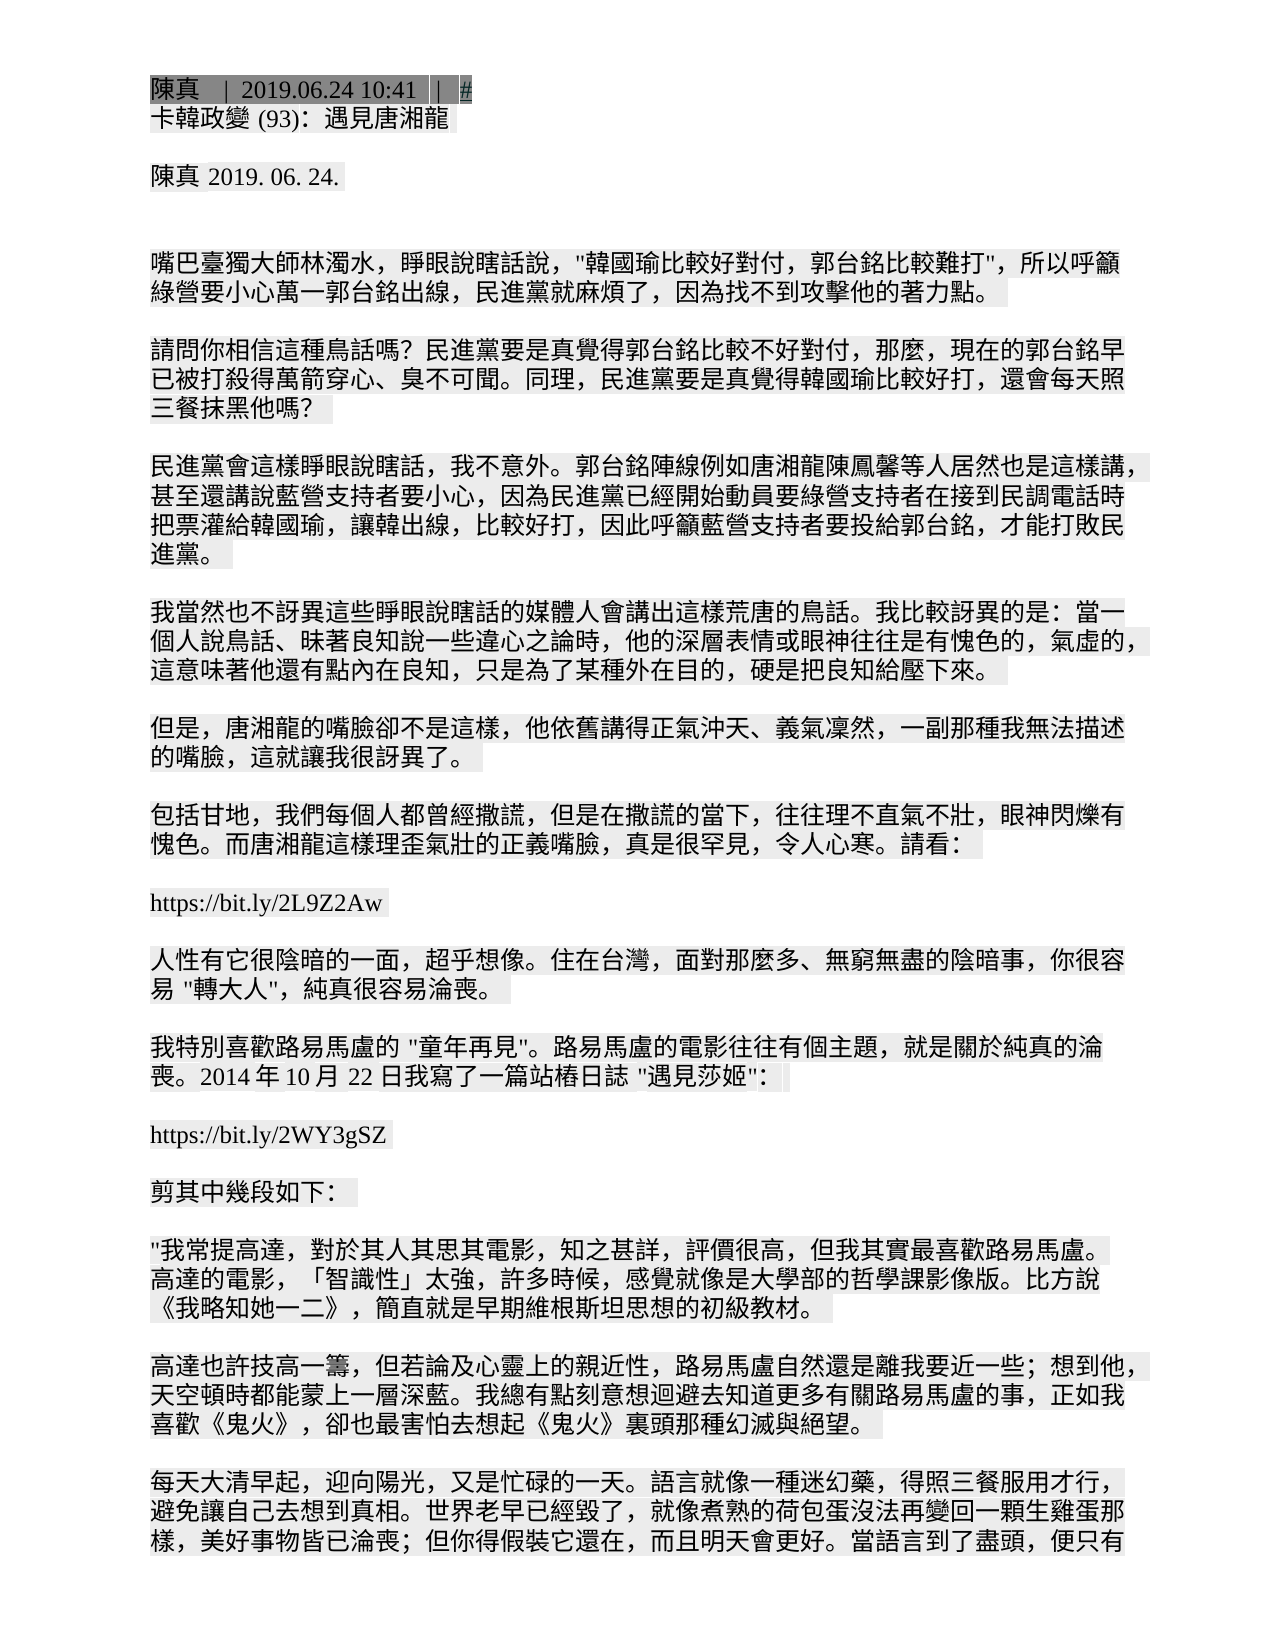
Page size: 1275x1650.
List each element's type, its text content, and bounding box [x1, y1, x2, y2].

text 卡韓政變 (93)：遇見唐湘龍 陳真 2019. 06. 24. 嘴巴臺獨大師林濁水，睜眼說瞎話說，"韓國瑜比較好對付，郭台銘比較難打"，所以呼籲綠營要小心萬一郭台銘出線，民進黨就麻煩了，因為找不到攻擊他的著力點。 請問你相信這種鳥話嗎？民進黨要是真覺得郭台銘比較不好對付，那麼，現在的郭台銘早已被打殺得萬箭穿心、臭不可聞。同理，民進黨要是真覺得韓國瑜比較好打，還會每天照三餐抹黑他嗎？ 民進黨會這樣睜眼說瞎話，我不意外。郭台銘陣線例如唐湘龍陳鳳馨等人居然也是這樣講，甚至還講說藍營支持者要小心，因為民進黨已經開始動員要綠營支持者在接到民調電話時把票灌給韓國瑜，讓韓出線，比較好打，因此呼籲藍營支持者要投給郭台銘，才能打敗民進黨。 我當然也不訝異這些睜眼說瞎話的媒體人會講出這樣荒唐的鳥話。我比較訝異的是：當一個人說鳥話、昧著良知說一些違心之論時，他的深層表情或眼神往往是有愧色的，氣虛的，這意味著他還有點內在良知，只是為了某種外在目的，硬是把良知給壓下來。 但是，唐湘龍的嘴臉卻不是這樣，他依舊講得正氣沖天、義氣凜然，一副那種我無法描述的嘴臉，這就讓我很訝異了。 包括甘地，我們每個人都曾經撒謊，但是在撒謊的當下，往往理不直氣不壯，眼神閃爍有愧色。而唐湘龍這樣理歪氣壯的正義嘴臉，真是很罕見，令人心寒。請看： https://bit.ly/2L9Z2Aw 人性有它很陰暗的一面，超乎想像。住在台灣，面對那麼多、無窮無盡的陰暗事，你很容易 "轉大人"，純真很容易淪喪。 我特別喜歡路易馬盧的 "童年再見"。路易馬盧的電影往往有個主題，就是關於純真的淪喪。2014年10月 22 日我寫了一篇站樁日誌 "遇見莎姬"： https://bit.ly/2WY3gSZ 剪其中幾段如下： "我常提高達，對於其人其思其電影，知之甚詳，評價很高，但我其實最喜歡路易馬盧。高達的電影，「智識性」太強，許多時候，感覺就像是大學部的哲學課影像版。比方說《我略知她一二》，簡直就是早期維根斯坦思想的初級教材。 高達也許技高一籌，但若論及心靈上的親近性，路易馬盧自然還是離我要近一些；想到他，天空頓時都能蒙上一層深藍。我總有點刻意想迴避去知道更多有關路易馬盧的事，正如我喜歡《鬼火》，卻也最害怕去想起《鬼火》裏頭那種幻滅與絕望。 每天大清早起，迎向陽光，又是忙碌的一天。語言就像一種迷幻藥，得照三餐服用才行，避免讓自己去想到真相。世界老早已經毀了，就像煮熟的荷包蛋沒法再變回一顆生雞蛋那樣，美好事物皆已淪喪；但你得假裝它還在，而且明天會更好。當語言到了盡頭，便只有死亡或許才是最好的解藥。 《鬼火》的主角最後自殺了，寫下一段遺言： 「我自殺，是因為你不愛我，而我也不愛你，我們的關係疏遠了。我自殺，是為了強化我們之間的連繫，給你留下一個永不磨滅的傷痛。」 （這不是一部殉情電影，半票觀眾可別誤會。） 從早期的《莎姬》、《鬼火》到晚年的《童年再見》，路易馬盧的電影似乎始終圍繞這樣一個主題：純真的淪喪。就連莎姬在巴黎街頭胡鬧兩天之後，都覺得自己好像頓時變老了。對於已然消失的美好事物，要不給他說個故事，好追上已逝時光的腳步，要不就只有死路一條。 難道你真以為光是每個月舉個牌子站在這裏，站個一千年，戰火就會平息？難道你真的相信，一段枯木，每天給它澆水，澆到有一天它就會開出滿樹的花來？這些當然全是 "謊言"。我們不得不這樣騙你，同時也騙自己，因為我們還不想死，除了說故事，別無選擇。" 遇見莎姬，感覺就好像 "麥田捕手" 的主角在心思絕望的一刻遇見街上一個走起路來蹦蹦跳跳的小女孩，心情頓時又充滿陽光。但是，遇見唐湘龍卻剛好相反，滿地的陽光似乎全被一團烏雲給遮蔽了。 [150, 104, 1125, 1556]
text 陳真 | 2019.06.24 10:41 | # [150, 75, 1125, 104]
